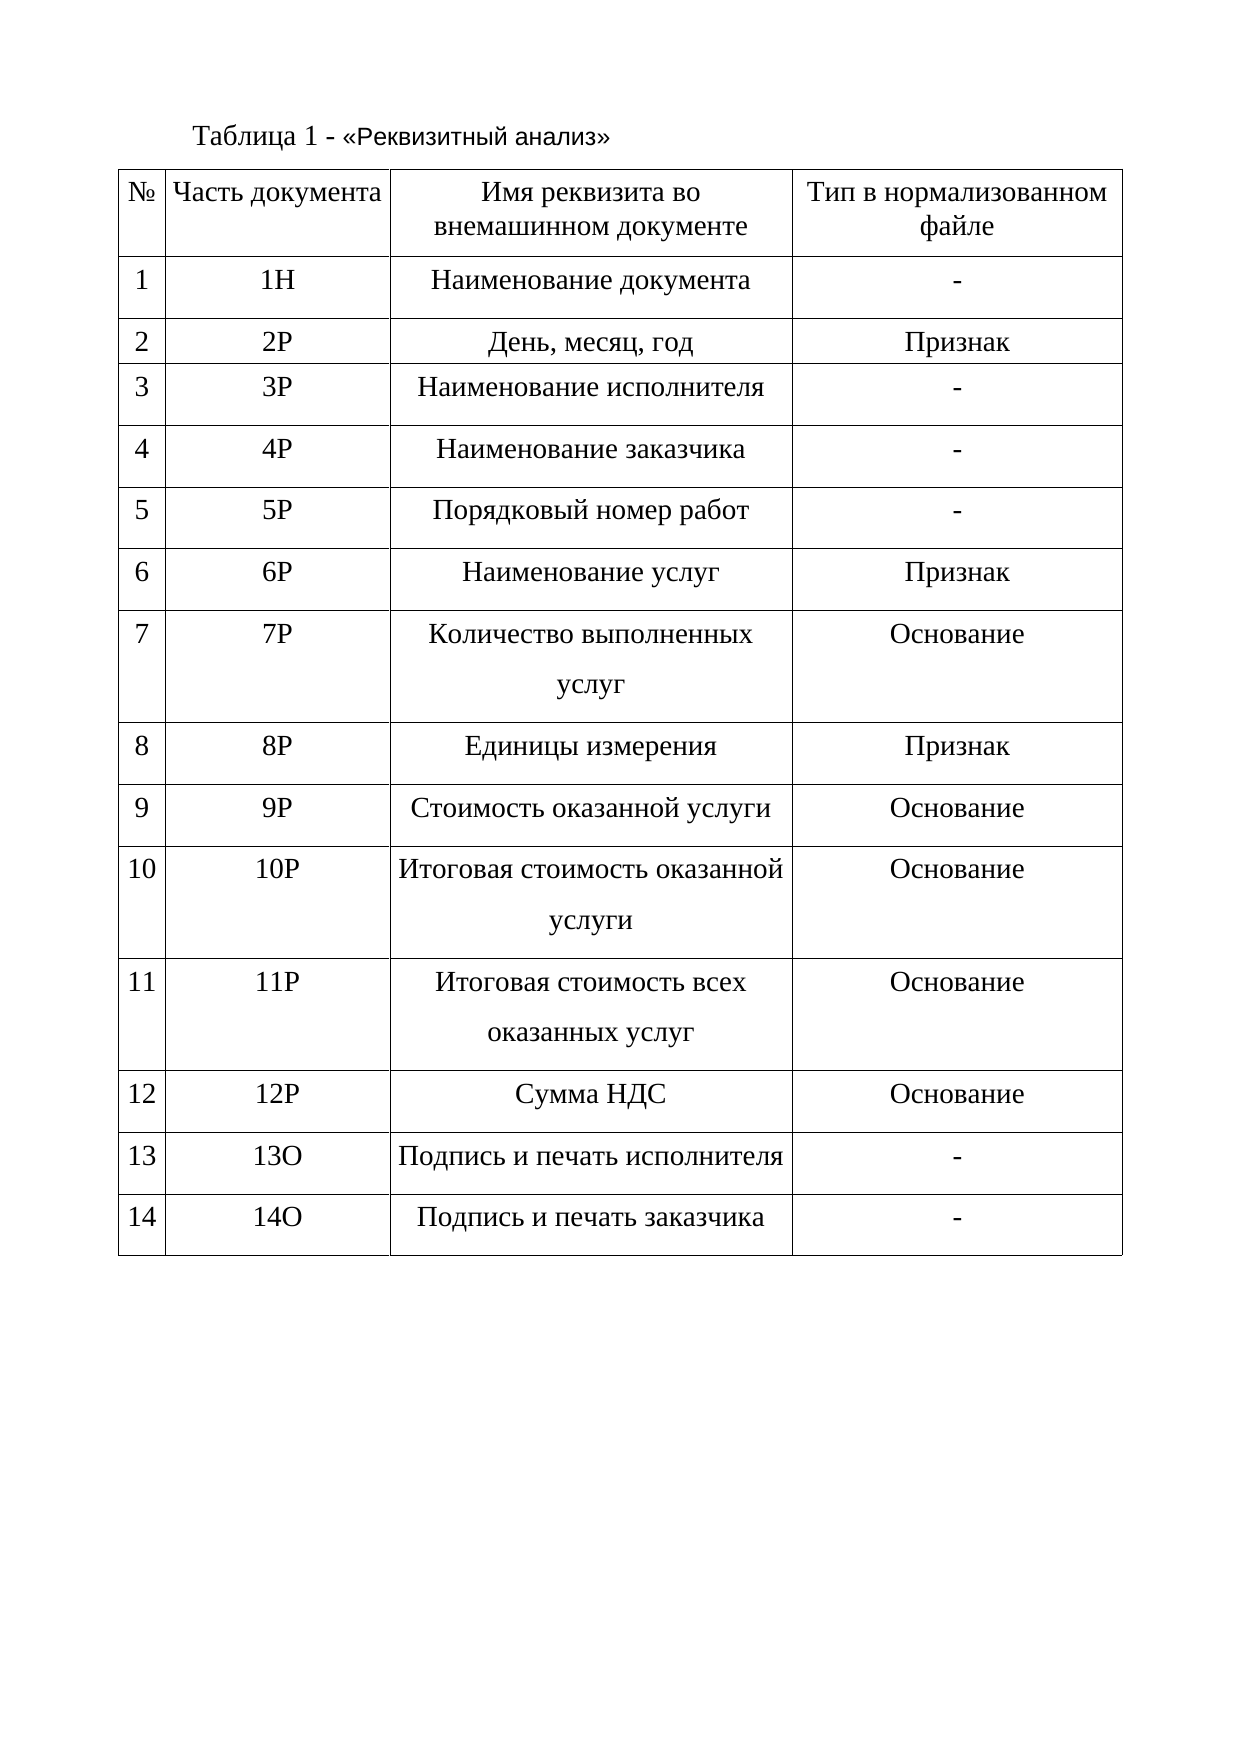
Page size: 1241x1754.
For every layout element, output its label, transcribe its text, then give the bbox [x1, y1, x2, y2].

table_cell 6 [119, 549, 165, 610]
table_header № [119, 170, 165, 256]
table_cell 2Р [166, 319, 389, 363]
table_cell Основание [793, 611, 1122, 722]
table_cell - [793, 488, 1122, 548]
table_cell 10 [119, 847, 165, 958]
table_cell 9Р [166, 785, 389, 846]
table_cell 8 [119, 723, 165, 784]
table_cell Итоговая стоимость оказанной услуги [391, 847, 792, 958]
table_cell Итоговая стоимость всех оказанных услуг [391, 959, 792, 1070]
text Таблица 1 - «Реквизитный анализ» [118, 118, 1122, 152]
table_cell 4 [119, 426, 165, 487]
table_header Имя реквизита во внемашинном документе [391, 170, 792, 256]
table_cell 14О [166, 1195, 389, 1255]
table_cell 6Р [166, 549, 389, 610]
table_cell Единицы измерения [391, 723, 792, 784]
table_header Часть документа [166, 170, 389, 256]
table_cell 12 [119, 1071, 165, 1132]
table_cell 7 [119, 611, 165, 722]
table_cell Порядковый номер работ [391, 488, 792, 548]
table_cell Признак [793, 549, 1122, 610]
table_cell 5Р [166, 488, 389, 548]
table_cell 1Н [166, 257, 389, 318]
table_cell Подпись и печать заказчика [391, 1195, 792, 1255]
table_header Тип в нормализованном файле [793, 170, 1122, 256]
table_cell Основание [793, 1071, 1122, 1132]
table_cell 7Р [166, 611, 389, 722]
table_cell День, месяц, год [391, 319, 792, 363]
table_cell 10Р [166, 847, 389, 958]
table_cell - [793, 257, 1122, 318]
table_cell Наименование документа [391, 257, 792, 318]
table_cell Сумма НДС [391, 1071, 792, 1132]
table_cell Основание [793, 785, 1122, 846]
table_cell Основание [793, 847, 1122, 958]
table_cell 9 [119, 785, 165, 846]
table_cell Подпись и печать исполнителя [391, 1133, 792, 1194]
table_cell Количество выполненных услуг [391, 611, 792, 722]
table_cell 3 [119, 364, 165, 425]
table_cell 14 [119, 1195, 165, 1255]
table_cell 13О [166, 1133, 389, 1194]
table_cell 5 [119, 488, 165, 548]
table_cell 11Р [166, 959, 389, 1070]
table_cell Признак [793, 723, 1122, 784]
table_cell Наименование заказчика [391, 426, 792, 487]
table_cell - [793, 364, 1122, 425]
table_cell - [793, 426, 1122, 487]
table_cell Наименование исполнителя [391, 364, 792, 425]
table_cell Основание [793, 959, 1122, 1070]
table_cell 11 [119, 959, 165, 1070]
table_cell Признак [793, 319, 1122, 363]
table_cell - [793, 1133, 1122, 1194]
table_cell 4Р [166, 426, 389, 487]
table_cell Стоимость оказанной услуги [391, 785, 792, 846]
table_cell 3Р [166, 364, 389, 425]
table_cell - [793, 1195, 1122, 1255]
table_cell 13 [119, 1133, 165, 1194]
table_cell 12Р [166, 1071, 389, 1132]
table_cell 2 [119, 319, 165, 363]
table_cell 8Р [166, 723, 389, 784]
table_cell 1 [119, 257, 165, 318]
table_cell Наименование услуг [391, 549, 792, 610]
